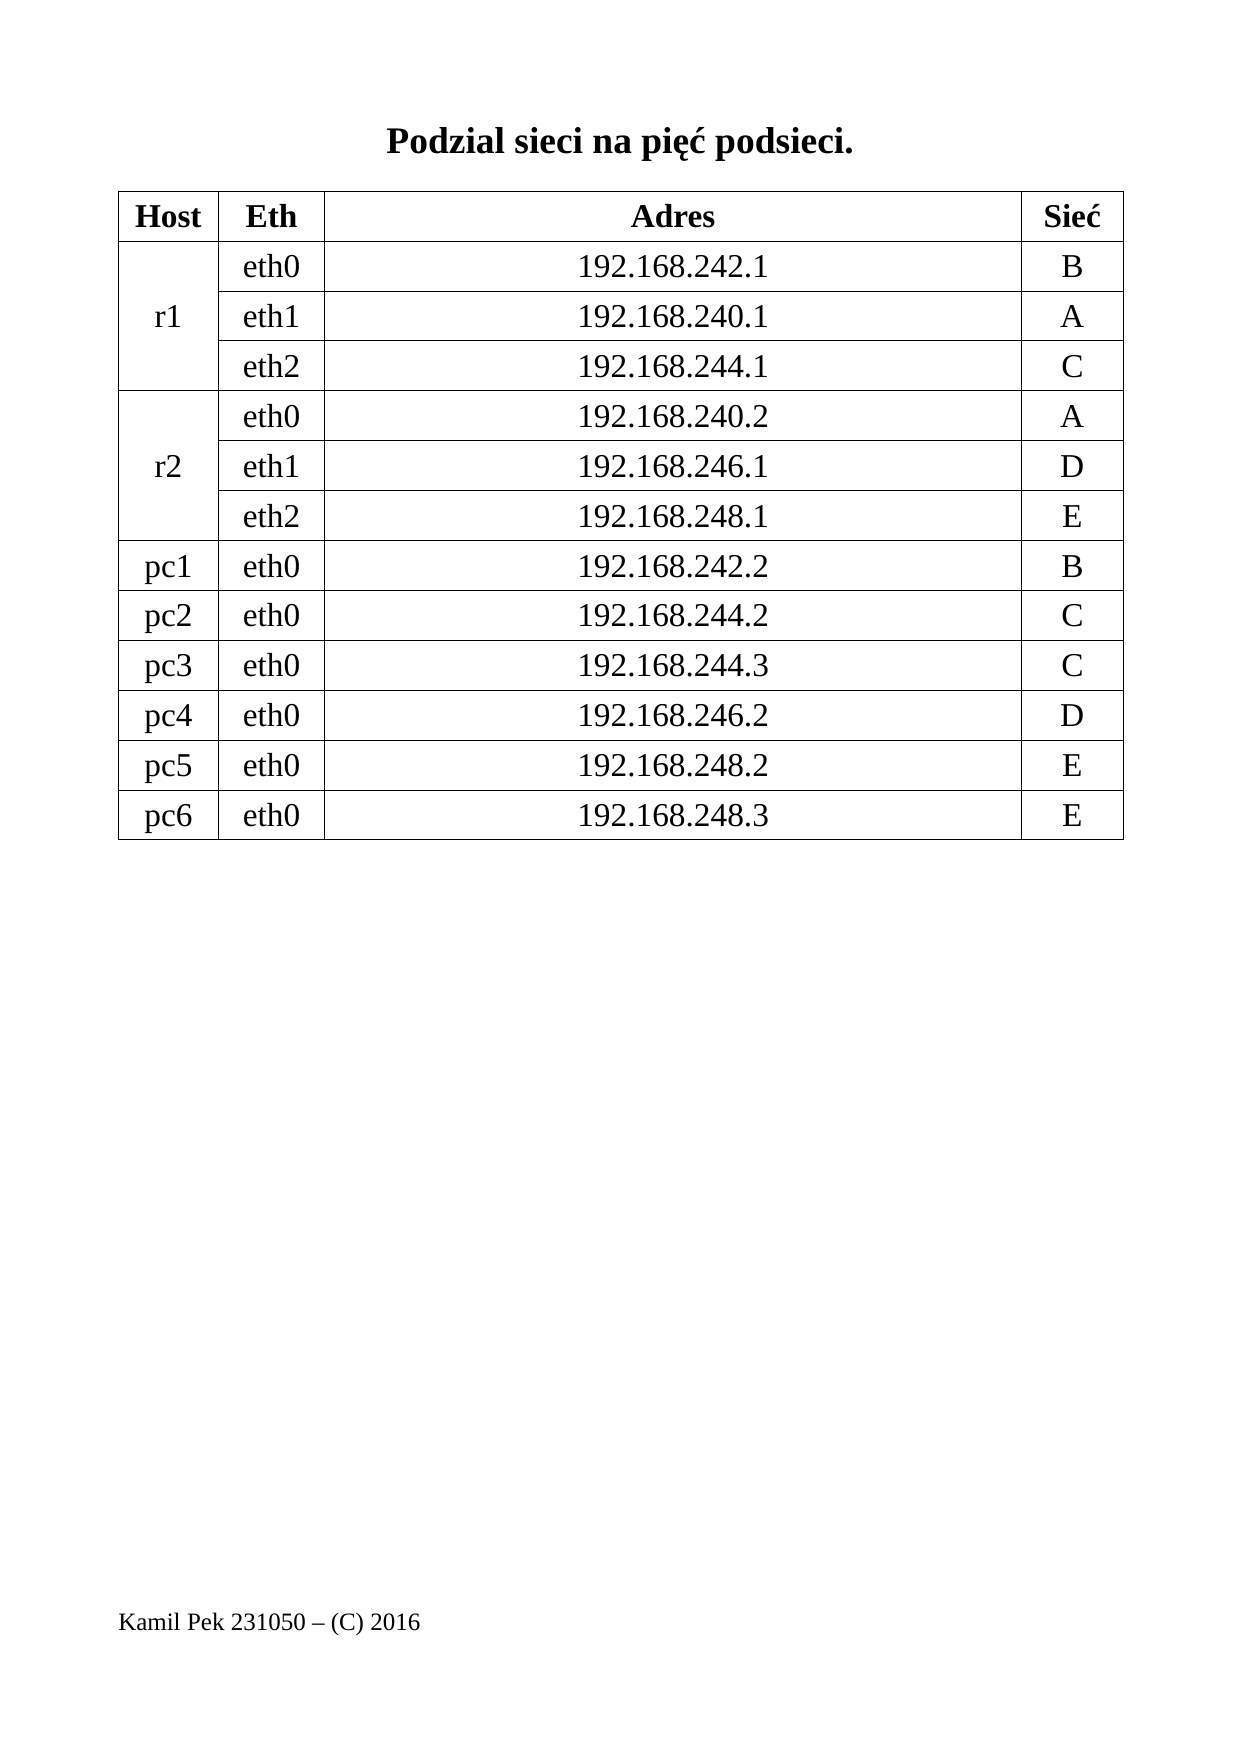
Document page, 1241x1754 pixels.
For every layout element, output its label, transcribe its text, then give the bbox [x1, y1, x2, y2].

table_cell 192.168.244.2 [325, 591, 1021, 640]
table_cell B [1022, 541, 1123, 590]
table_cell A [1022, 391, 1123, 440]
table_cell eth0 [219, 691, 324, 739]
table_cell eth2 [219, 341, 324, 390]
table_cell pc2 [119, 591, 218, 640]
table_cell pc5 [119, 741, 218, 789]
table_cell E [1022, 491, 1123, 540]
table_cell B [1022, 242, 1123, 291]
table_cell 192.168.242.1 [325, 242, 1021, 291]
table_cell r1 [119, 242, 218, 390]
table_header Sieć [1022, 192, 1123, 241]
table_cell E [1022, 791, 1123, 839]
table_cell pc6 [119, 791, 218, 839]
table_cell eth2 [219, 491, 324, 540]
table_cell 192.168.248.1 [325, 491, 1021, 540]
table_header Eth [219, 192, 324, 241]
table_cell eth1 [219, 292, 324, 340]
table_cell r2 [119, 391, 218, 540]
table_cell C [1022, 591, 1123, 640]
table_cell D [1022, 691, 1123, 739]
table_cell pc3 [119, 641, 218, 690]
table_cell 192.168.244.3 [325, 641, 1021, 690]
table_cell pc1 [119, 541, 218, 590]
table_cell eth0 [219, 641, 324, 690]
table_cell 192.168.240.2 [325, 391, 1021, 440]
table_cell 192.168.246.1 [325, 441, 1021, 490]
table_cell eth1 [219, 441, 324, 490]
table_cell eth0 [219, 741, 324, 789]
table_cell eth0 [219, 541, 324, 590]
table_cell pc4 [119, 691, 218, 739]
table_header Host [119, 192, 218, 241]
table_cell 192.168.242.2 [325, 541, 1021, 590]
table_cell eth0 [219, 791, 324, 839]
table_cell E [1022, 741, 1123, 789]
table_cell eth0 [219, 391, 324, 440]
table_cell 192.168.248.3 [325, 791, 1021, 839]
table_cell 192.168.240.1 [325, 292, 1021, 340]
table_cell eth0 [219, 242, 324, 291]
table_cell C [1022, 341, 1123, 390]
table_header Adres [325, 192, 1021, 241]
table_cell 192.168.244.1 [325, 341, 1021, 390]
table_cell A [1022, 292, 1123, 340]
table_cell eth0 [219, 591, 324, 640]
table_cell 192.168.248.2 [325, 741, 1021, 789]
table_cell D [1022, 441, 1123, 490]
table_cell 192.168.246.2 [325, 691, 1021, 739]
table_cell C [1022, 641, 1123, 690]
